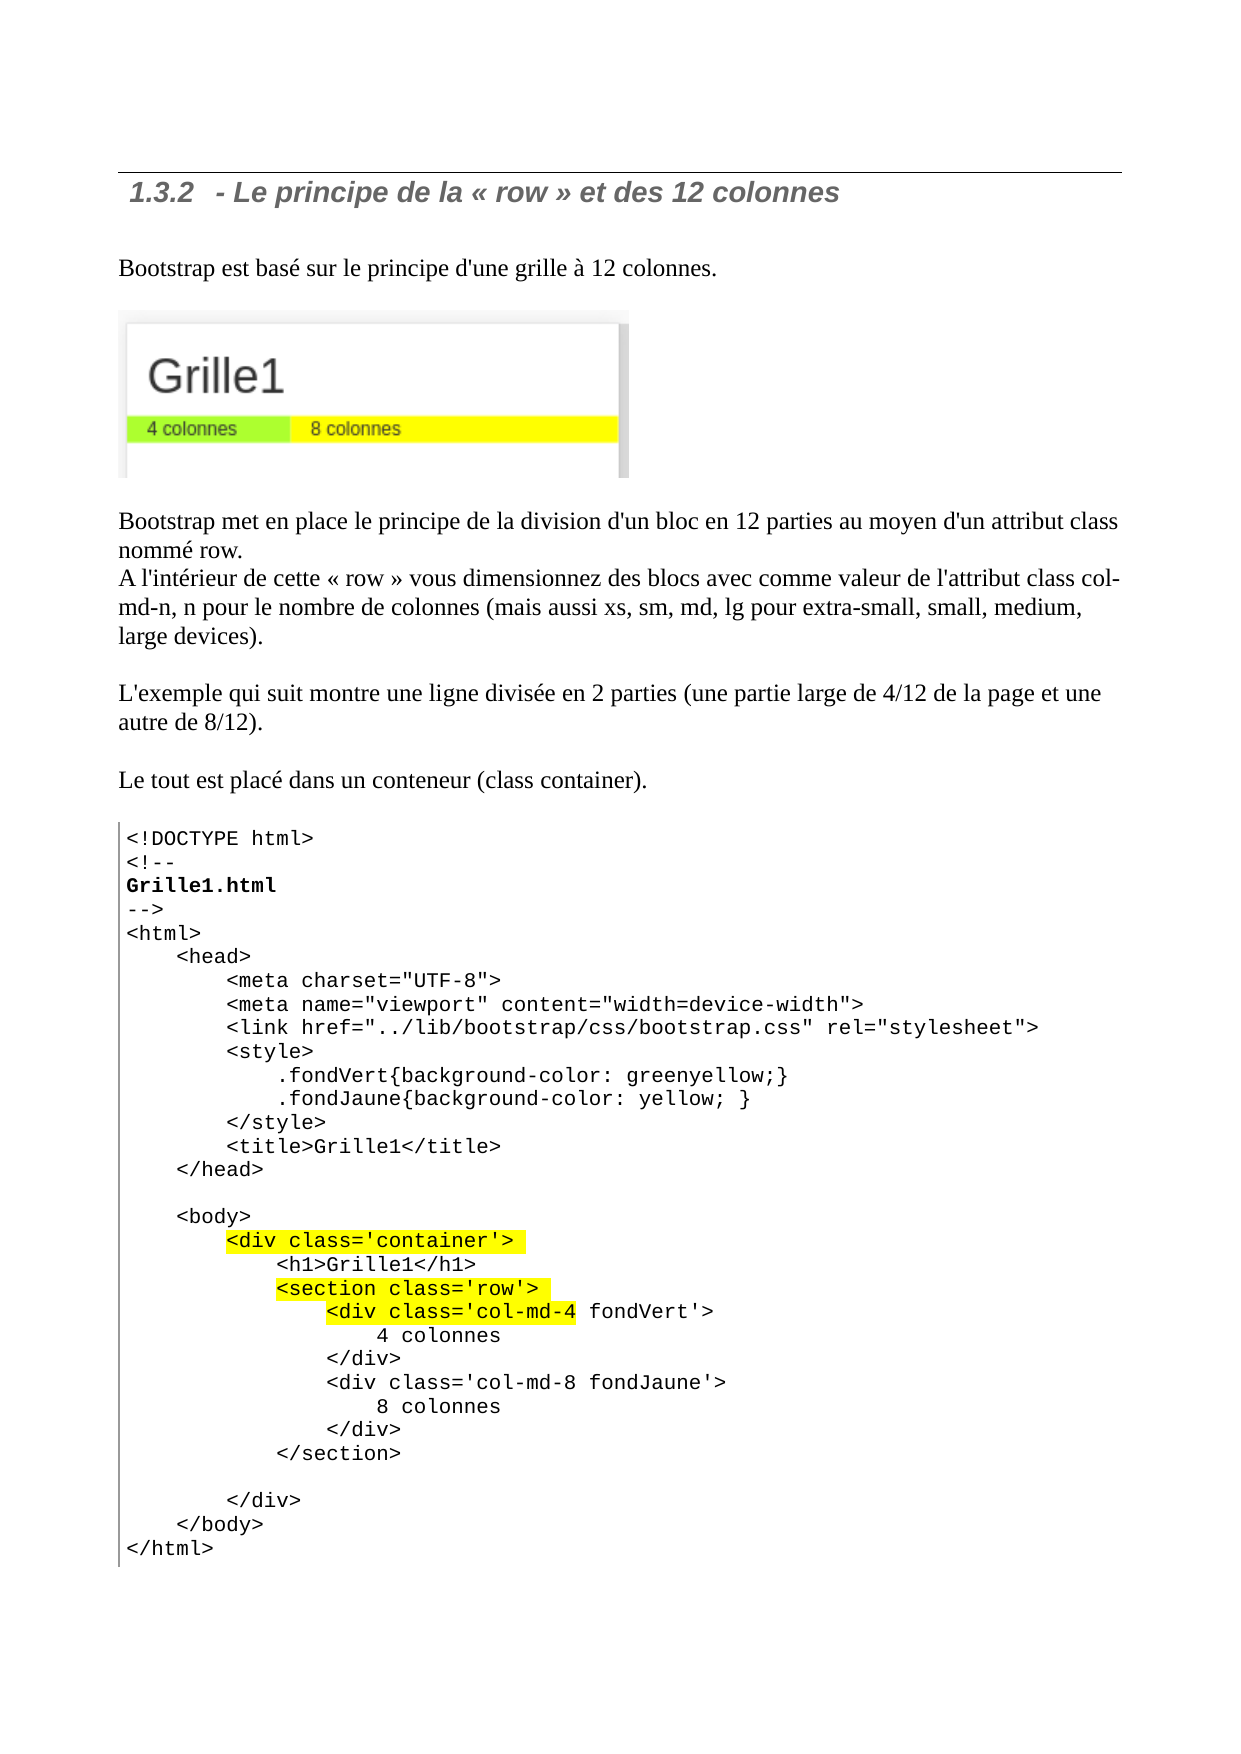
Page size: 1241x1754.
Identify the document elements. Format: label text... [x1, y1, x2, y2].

text </html> [120, 1538, 1122, 1567]
text <head> [120, 946, 1122, 970]
text <!DOCTYPE html> [120, 822, 1122, 852]
text <div class='col-md-8 fondJaune'> [120, 1372, 1122, 1396]
text <title>Grille1</title> [120, 1136, 1122, 1159]
text </head> [120, 1159, 1122, 1183]
text <section class='row'> [120, 1277, 1122, 1301]
text .fondVert{background-color: greenyellow;} [120, 1065, 1122, 1088]
text L'exemple qui suit montre une ligne divisée en 2 parties (une partie large de 4/12 de la page et une autre de 8/12). [118, 678, 1122, 736]
text <meta charset="UTF-8"> [120, 970, 1122, 994]
text </body> [120, 1514, 1122, 1538]
text 8 colonnes [120, 1396, 1122, 1419]
text Bootstrap met en place le principe de la division d'un bloc en 12 parties au moyen d'un attribut class nommé row. [118, 506, 1122, 563]
subtitle - Le principe de la « row » et des 12 colonnes [118, 173, 1122, 211]
text </div> [120, 1490, 1122, 1514]
text <h1>Grille1</h1> [120, 1254, 1122, 1277]
text 4 colonnes [120, 1325, 1122, 1348]
text <html> [120, 923, 1122, 946]
text Bootstrap est basé sur le principe d'une grille à 12 colonnes. [118, 253, 1122, 281]
text </div> [120, 1348, 1122, 1372]
text Le tout est placé dans un conteneur (class container). [118, 765, 1122, 793]
text </div> [120, 1419, 1122, 1443]
text A l'intérieur de cette « row » vous dimensionnez des blocs avec comme valeur de l'attribut class col-md-n, n pour le nombre de colonnes (mais aussi xs, sm, md, lg pour extra-small, small, medium, large devices). [118, 563, 1122, 650]
text <meta name="viewport" content="width=device-width"> [120, 994, 1122, 1017]
text Grille1.html [120, 876, 1122, 899]
text --> [120, 899, 1122, 923]
picture [118, 310, 629, 478]
text </style> [120, 1112, 1122, 1136]
text <div class='col-md-4 fondVert'> [120, 1301, 1122, 1325]
text <body> [120, 1207, 1122, 1230]
text <link href="../lib/bootstrap/css/bootstrap.css" rel="stylesheet"> [120, 1017, 1122, 1041]
text .fondJaune{background-color: yellow; } [120, 1088, 1122, 1112]
text </section> [120, 1443, 1122, 1467]
text <div class='container'> [120, 1230, 1122, 1254]
text <!-- [120, 852, 1122, 876]
text <style> [120, 1041, 1122, 1065]
